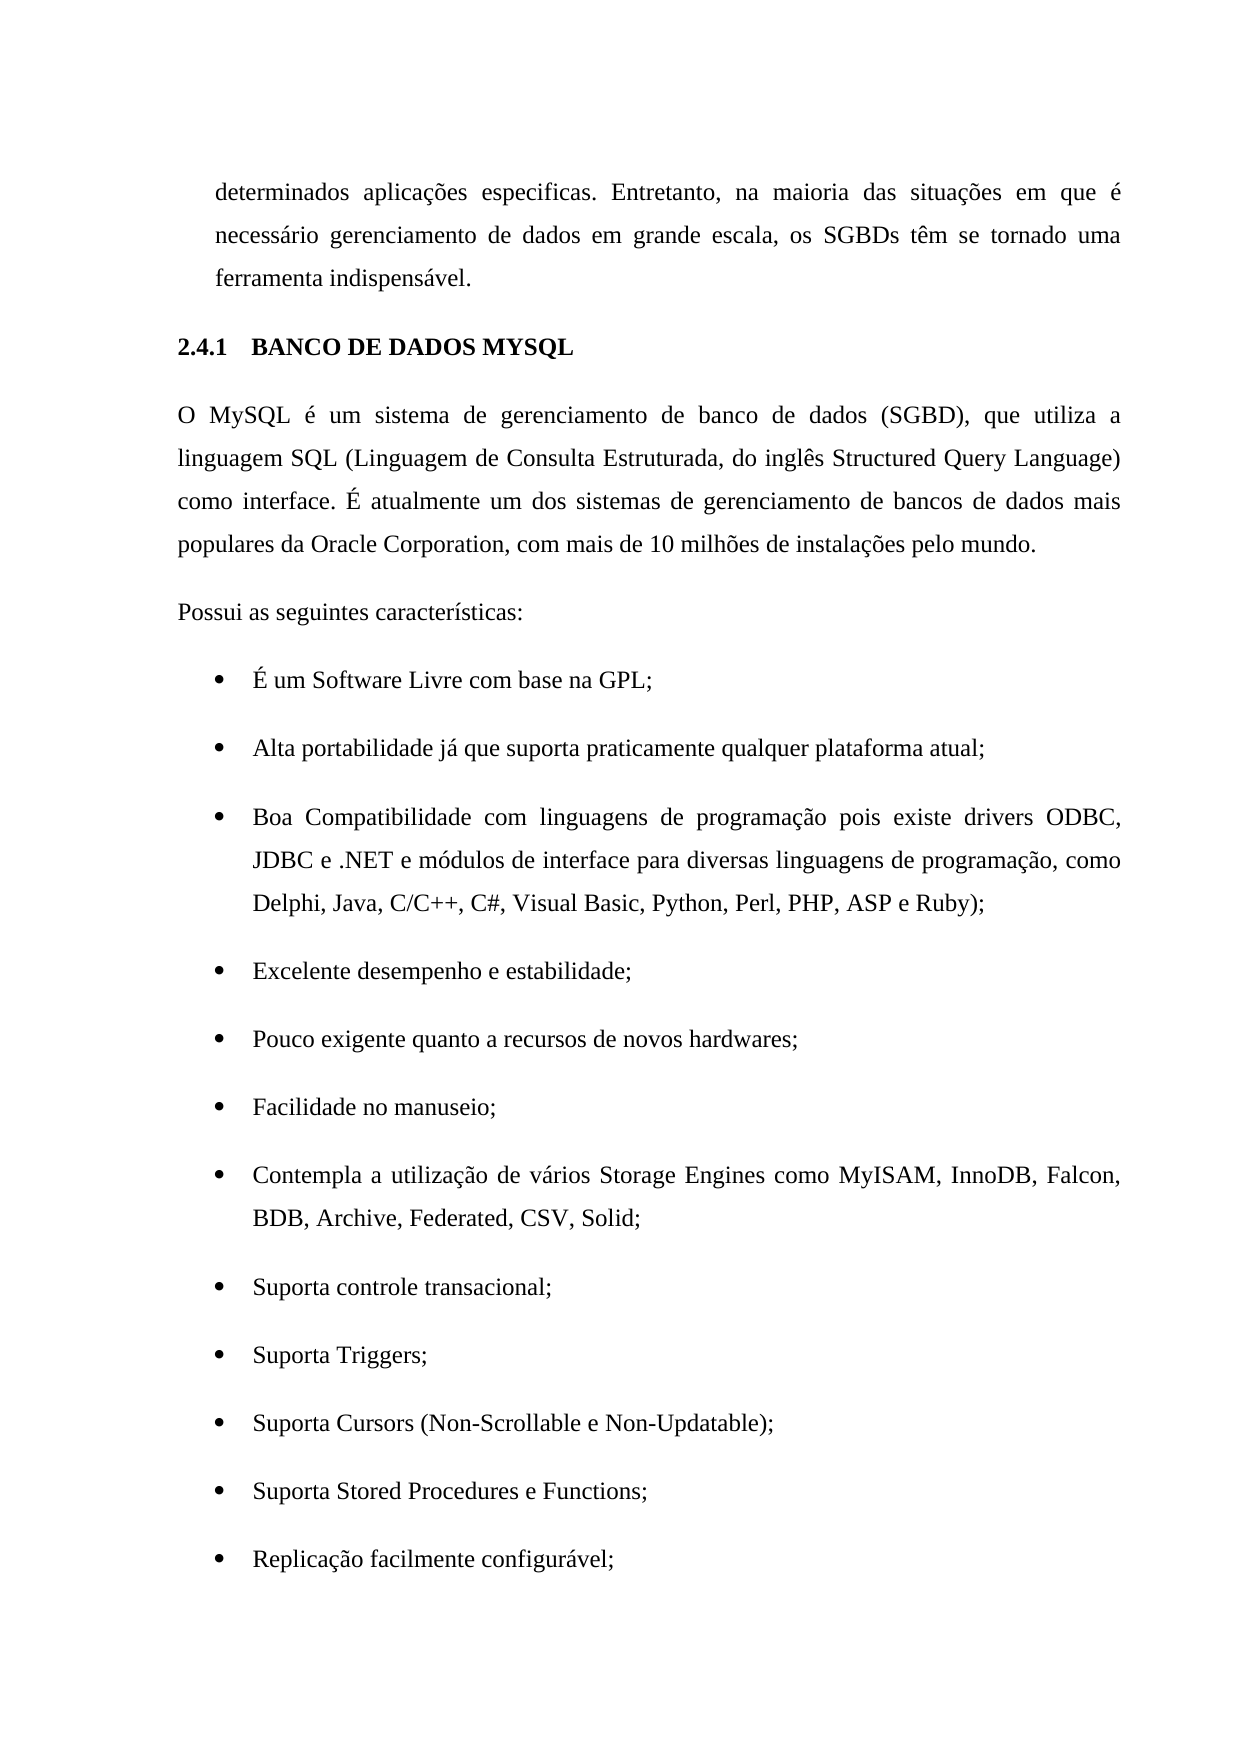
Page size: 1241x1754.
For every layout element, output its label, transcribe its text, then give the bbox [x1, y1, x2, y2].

text Possui as seguintes características: [177, 597, 1122, 626]
text É importante ressaltar [ CITATION Rov09 \l 1046 ] que algumas vezes, não se torna viável o uso de um SGBD. Isso se aplica já que se trata de um software complexo para executar determinadas aplicações, como por exemplo, responder a consultas complexas ou tratar várias requisições concorrentes. Por isso, seu desempenho pode não ser adequado para determinados aplicações especificas. Entretanto, na maioria das situações em que é necessário gerenciamento de dados em grande escala, os SGBDs têm se tornado uma ferramenta indispensável. [215, 177, 1122, 292]
list Suporta Cursors (Non-Scrollable e Non-Updatable); [215, 1408, 1122, 1437]
list Pouco exigente quanto a recursos de novos hardwares; [215, 1024, 1122, 1053]
list Suporta Triggers; [215, 1340, 1122, 1368]
list Suporta controle transacional; [215, 1272, 1122, 1300]
list Facilidade no manuseio; [215, 1092, 1122, 1121]
list Suporta Stored Procedures e Functions; [215, 1476, 1122, 1505]
list Boa Compatibilidade com linguagens de programação pois existe drivers ODBC, JDBC e .NET e módulos de interface para diversas linguagens de programação, como Delphi, Java, C/C++, C#, Visual Basic, Python, Perl, PHP, ASP e Ruby); [215, 802, 1122, 917]
list Replicação facilmente configurável; [215, 1544, 1122, 1573]
text O MySQL é um sistema de gerenciamento de banco de dados (SGBD), que utiliza a linguagem SQL (Linguagem de Consulta Estruturada, do inglês Structured Query Language) como interface. É atualmente um dos sistemas de gerenciamento de bancos de dados mais populares da Oracle Corporation, com mais de 10 milhões de instalações pelo mundo. [177, 400, 1122, 558]
list Excelente desempenho e estabilidade; [215, 956, 1122, 985]
list É um Software Livre com base na GPL; [215, 665, 1122, 694]
list Contempla a utilização de vários Storage Engines como MyISAM, InnoDB, Falcon, BDB, Archive, Federated, CSV, Solid; [215, 1160, 1122, 1232]
list Alta portabilidade já que suporta praticamente qualquer plataforma atual; [215, 733, 1122, 762]
list BANCO DE DADOS MYSQL [177, 332, 1122, 360]
